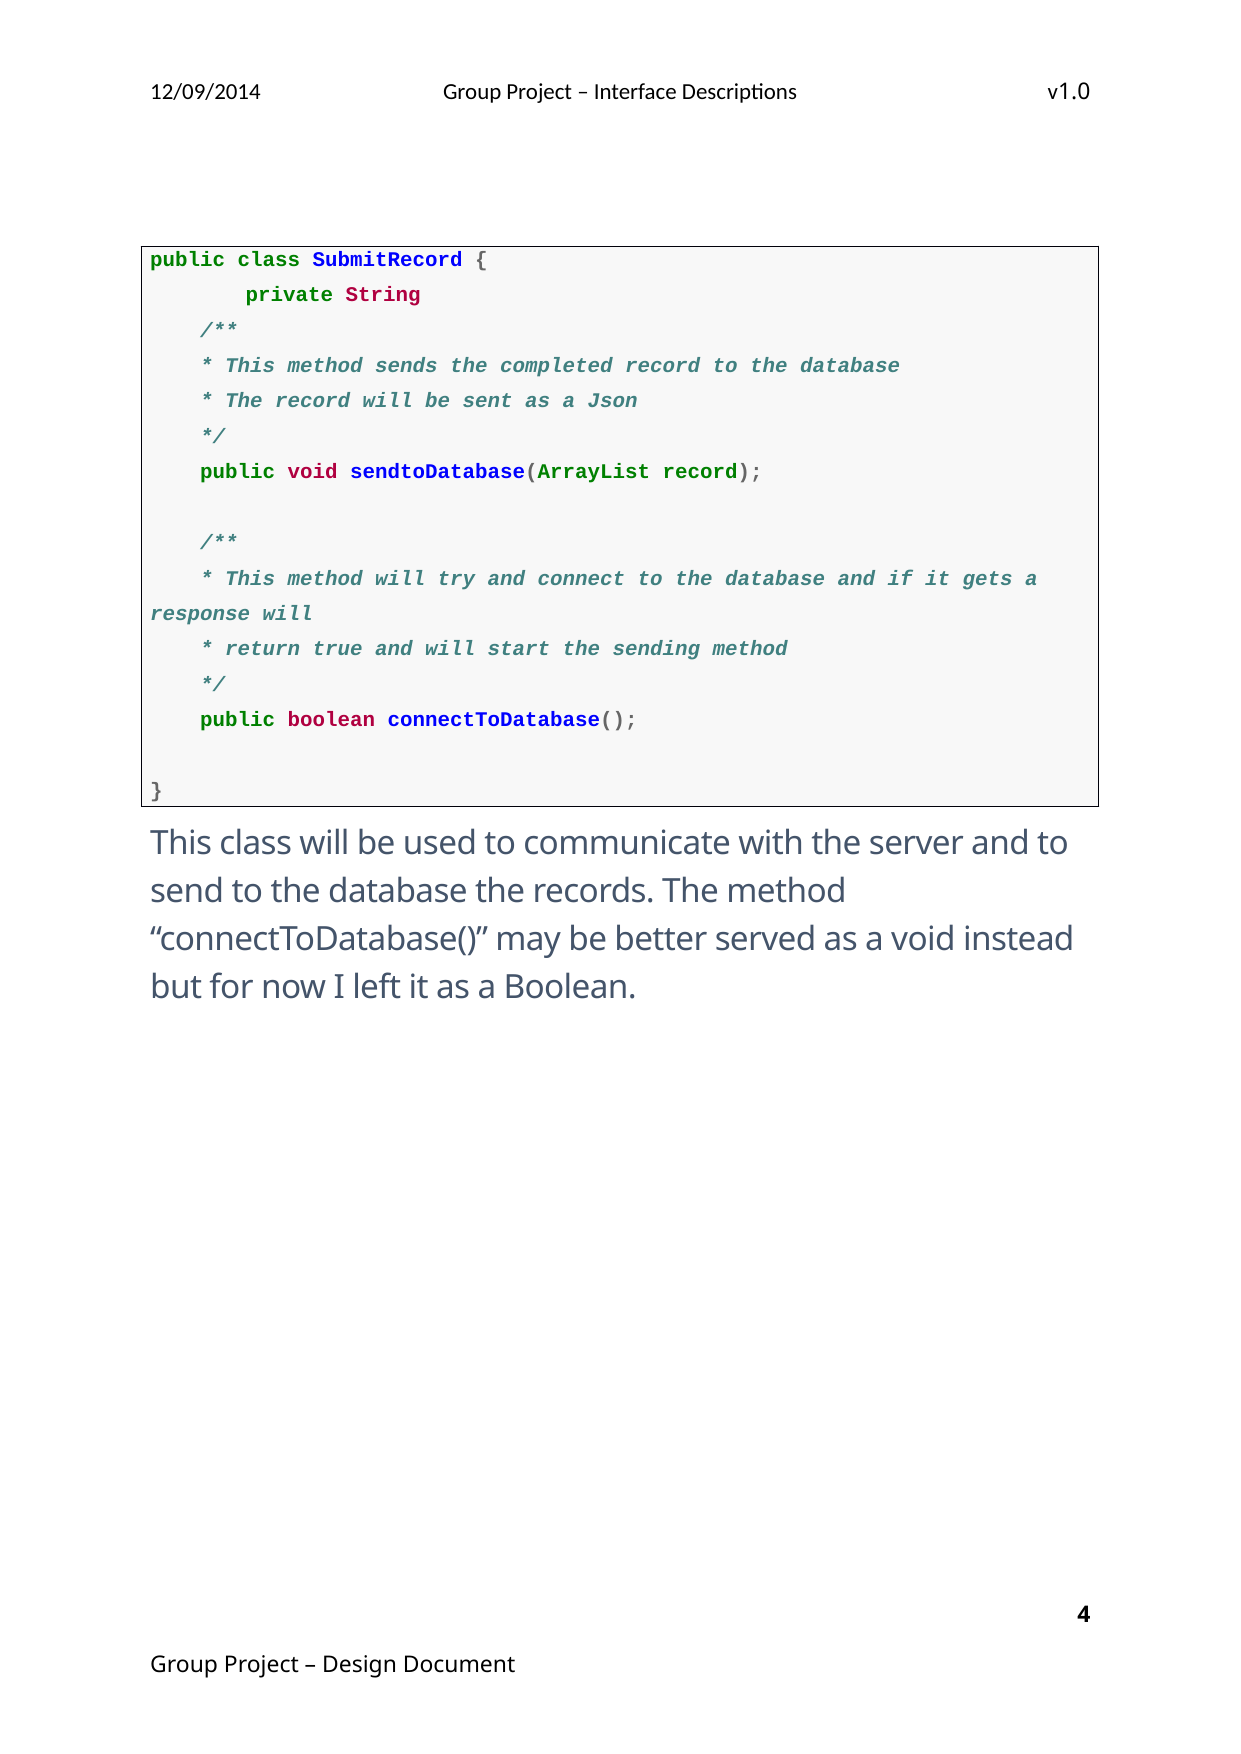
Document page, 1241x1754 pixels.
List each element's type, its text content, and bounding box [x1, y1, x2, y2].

text } [142, 777, 1098, 806]
text * This method sends the completed record to the database [142, 352, 1098, 379]
text * The record will be sent as a Json [142, 387, 1098, 414]
text This class will be used to communicate with the server and to send to the database the records. The method “connectToDatabase()” may be better served as a void instead but for now I left it as a Boolean. [150, 818, 1090, 1008]
text * This method will try and connect to the database and if it gets a response will [142, 564, 1098, 627]
text * return true and will start the sending method [142, 635, 1098, 662]
text /** [142, 529, 1098, 556]
text public void sendtoDatabase(ArrayList record); [142, 458, 1098, 485]
text */ [142, 671, 1098, 697]
text public class SubmitRecord { [142, 247, 1098, 272]
text private String [142, 281, 1098, 308]
text /** [142, 316, 1098, 343]
text public boolean connectToDatabase(); [142, 706, 1098, 733]
text */ [142, 423, 1098, 449]
